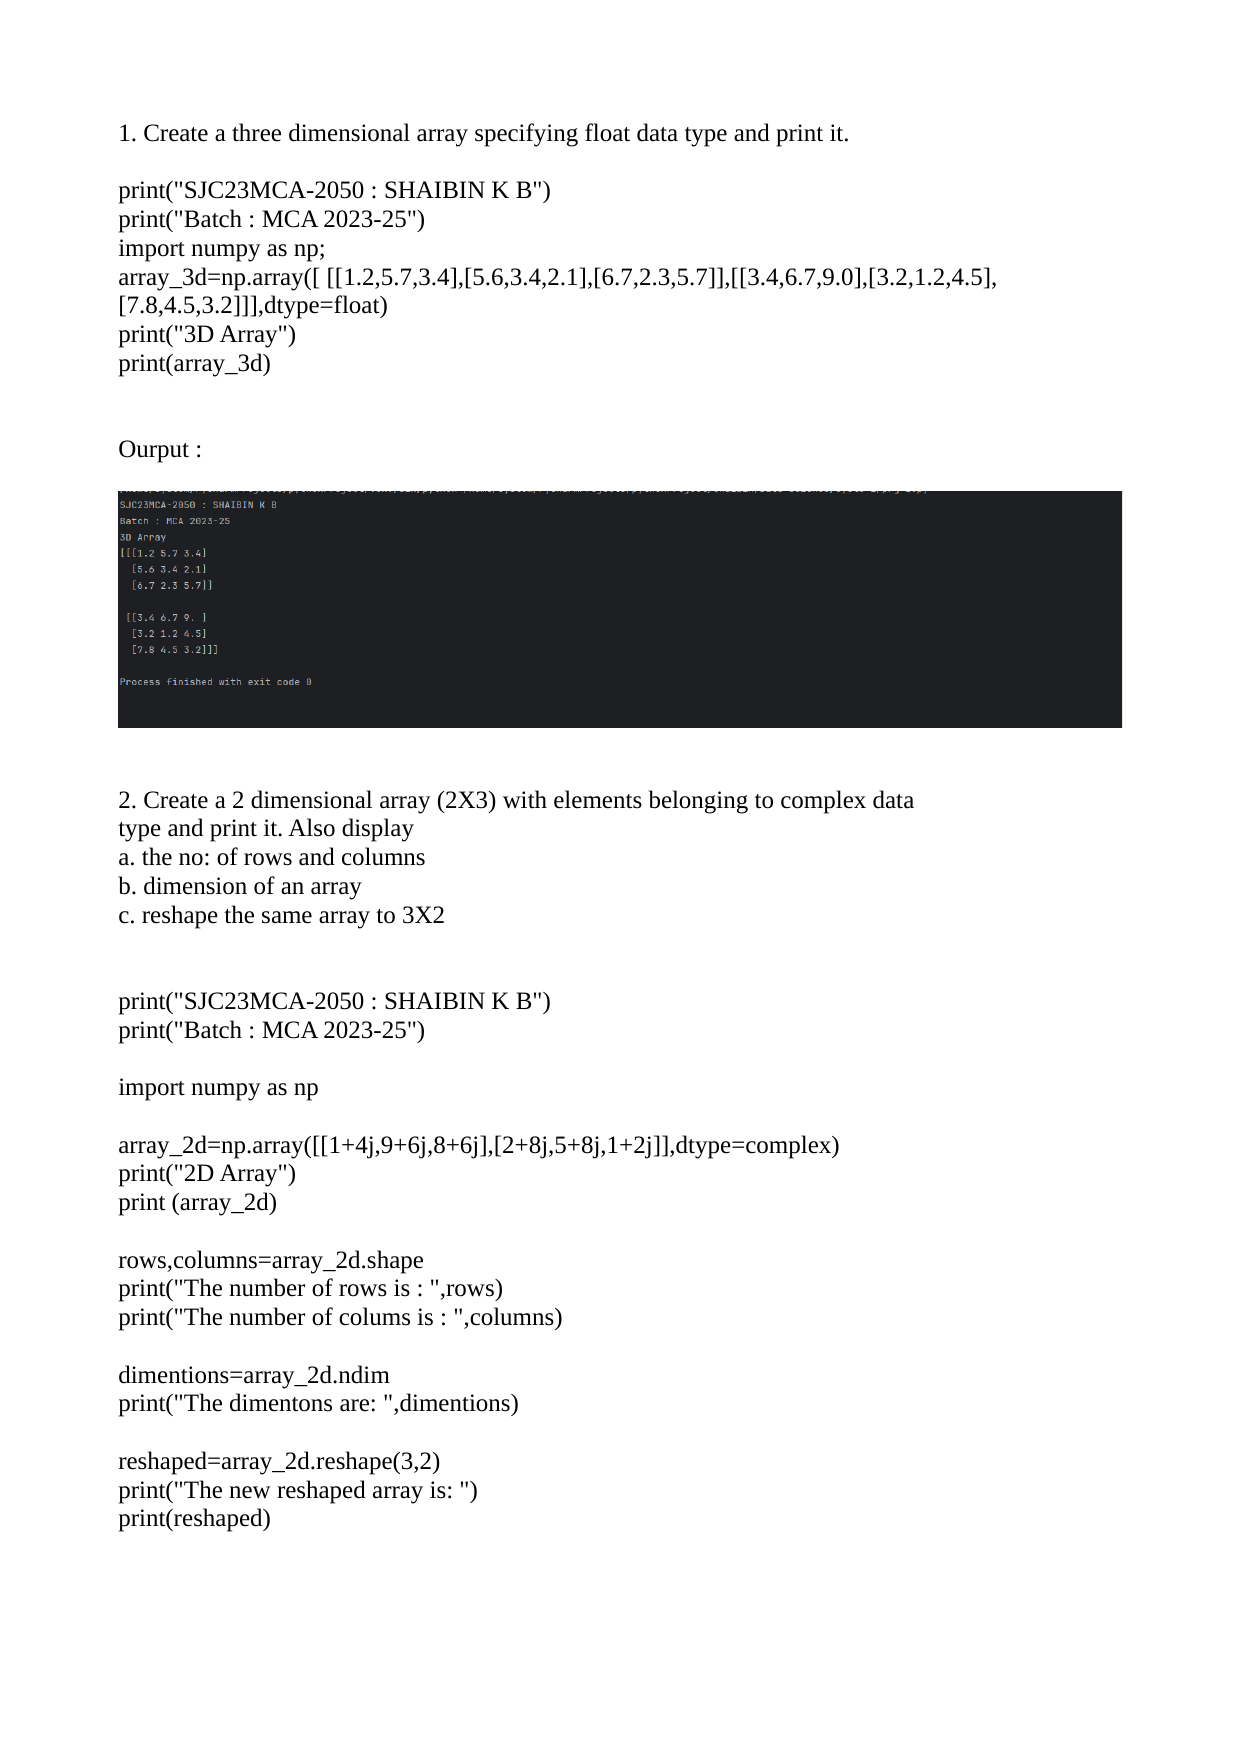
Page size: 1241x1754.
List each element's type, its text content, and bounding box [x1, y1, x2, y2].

picture [118, 491, 1123, 728]
text c. reshape the same array to 3X2 [118, 900, 1122, 928]
text print("The number of colums is : ",columns) [118, 1302, 1122, 1331]
text array_3d=np.array([ [[1.2,5.7,3.4],[5.6,3.4,2.1],[6.7,2.3,5.7]],[[3.4,6.7,9.0],[3.2,1.2,4.5],[7.8,4.5,3.2]]],dtype=float) [118, 262, 1122, 319]
text print("3D Array") [118, 319, 1122, 348]
text Ourput : [118, 434, 1122, 463]
text dimentions=array_2d.ndim [118, 1360, 1122, 1388]
text print("Batch : MCA 2023-25") [118, 1015, 1122, 1043]
text reshaped=array_2d.reshape(3,2) [118, 1446, 1122, 1475]
text print("SJC23MCA-2050 : SHAIBIN K B") [118, 176, 1122, 204]
text print("The number of rows is : ",rows) [118, 1273, 1122, 1302]
text print("The new reshaped array is: ") [118, 1475, 1122, 1503]
text a. the no: of rows and columns [118, 842, 1122, 871]
text rows,columns=array_2d.shape [118, 1245, 1122, 1273]
text print (array_2d) [118, 1187, 1122, 1216]
text type and print it. Also display [118, 813, 1122, 842]
text print("2D Array") [118, 1158, 1122, 1187]
text print("Batch : MCA 2023-25") [118, 204, 1122, 233]
text 1. Create a three dimensional array specifying float data type and print it. [118, 118, 1122, 147]
text b. dimension of an array [118, 871, 1122, 900]
text array_2d=np.array([[1+4j,9+6j,8+6j],[2+8j,5+8j,1+2j]],dtype=complex) [118, 1130, 1122, 1158]
text print("SJC23MCA-2050 : SHAIBIN K B") [118, 986, 1122, 1015]
text print(array_3d) [118, 348, 1122, 377]
text import numpy as np; [118, 233, 1122, 262]
text print("The dimentons are: ",dimentions) [118, 1388, 1122, 1417]
text import numpy as np [118, 1072, 1122, 1101]
text 2. Create a 2 dimensional array (2X3) with elements belonging to complex data [118, 785, 1122, 813]
text print(reshaped) [118, 1503, 1122, 1532]
